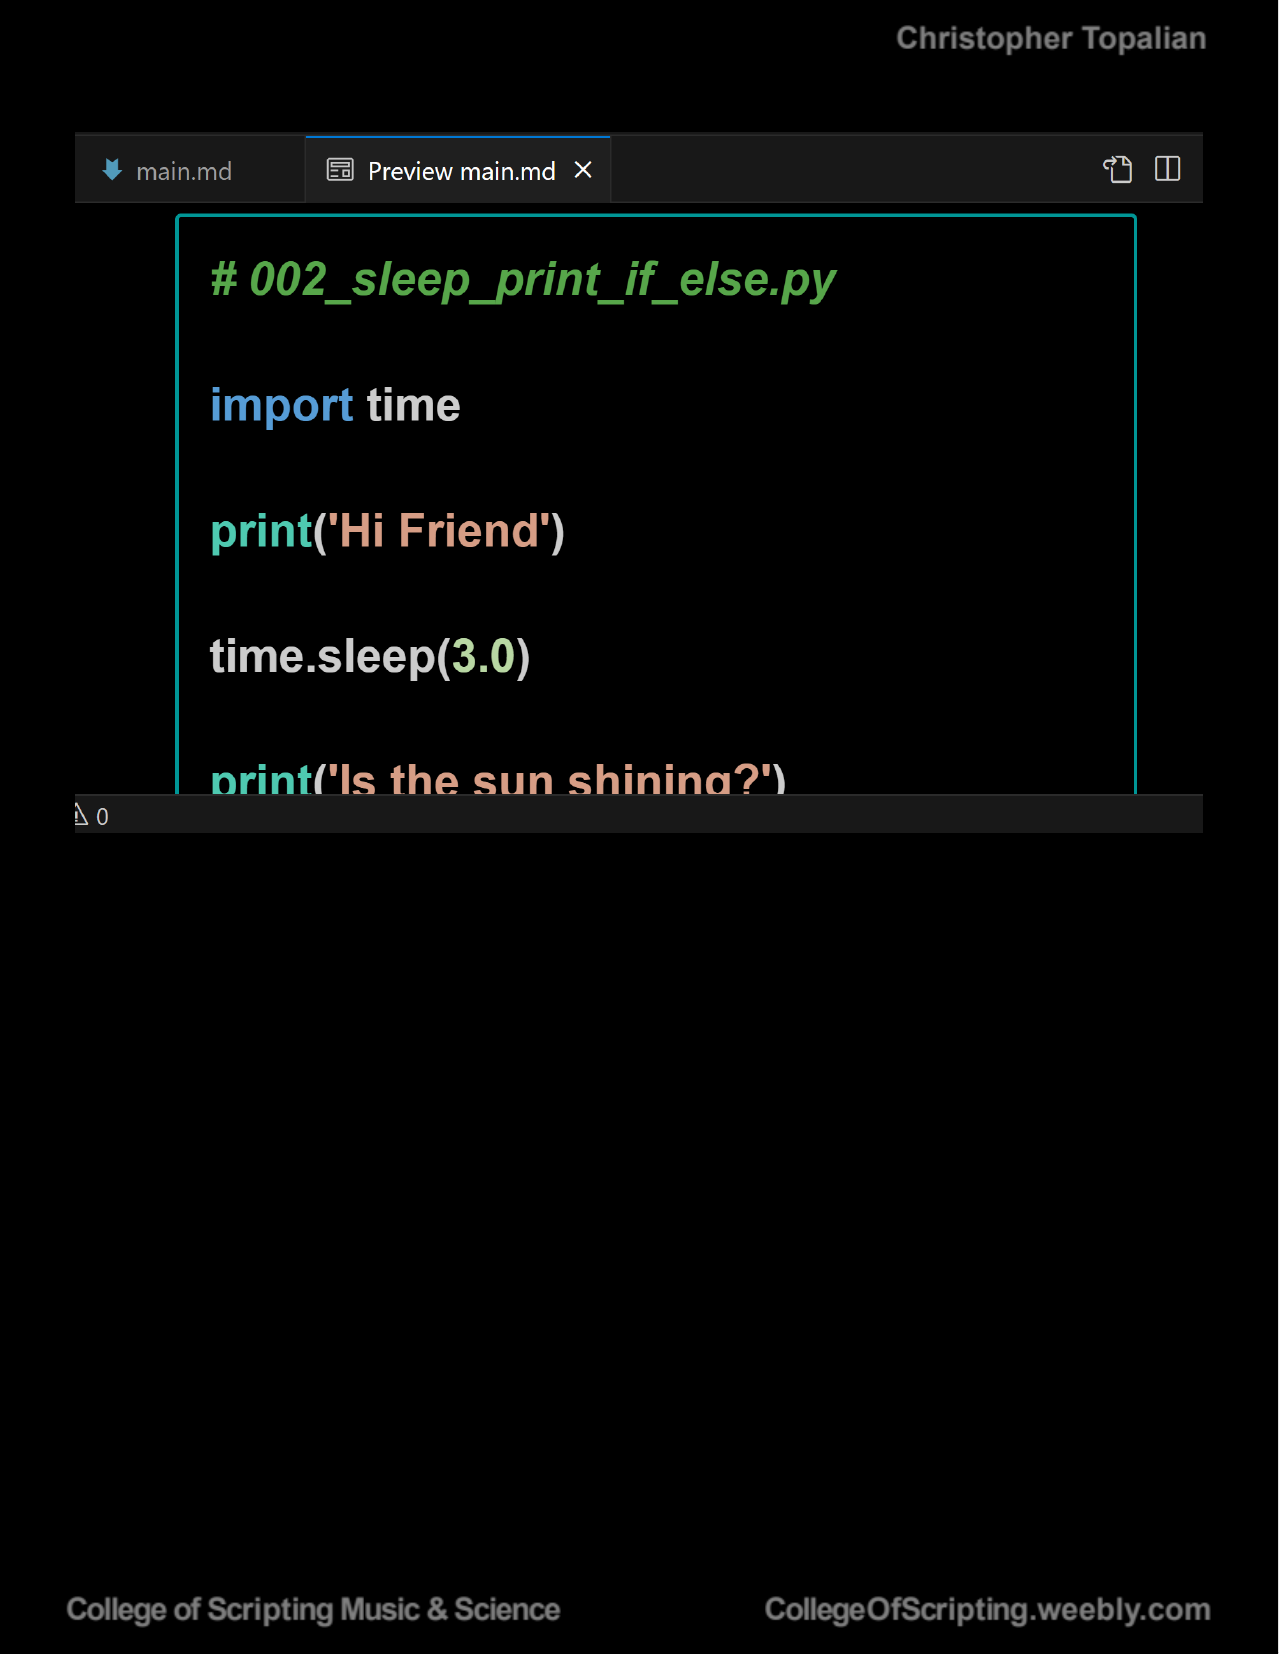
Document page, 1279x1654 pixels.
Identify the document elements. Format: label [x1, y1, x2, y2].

picture [75, 132, 1203, 833]
